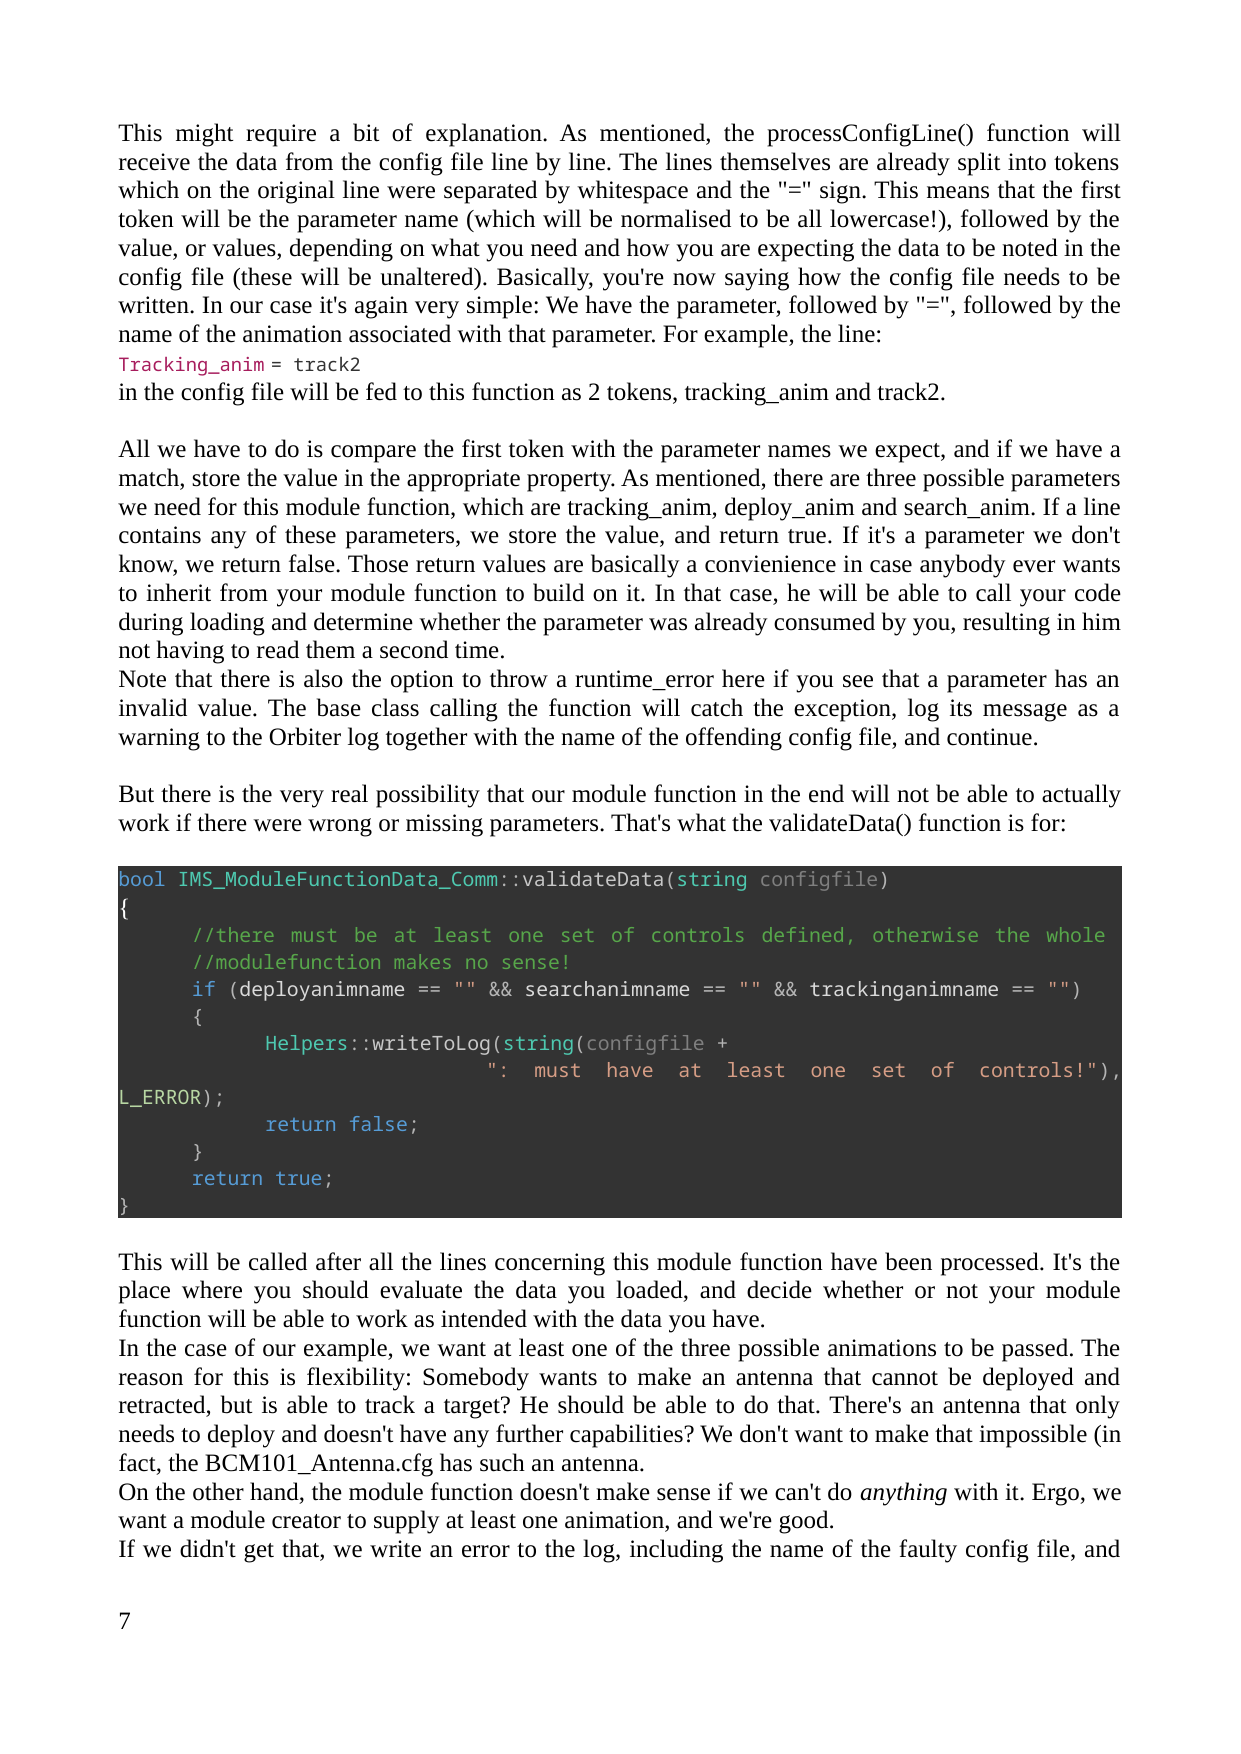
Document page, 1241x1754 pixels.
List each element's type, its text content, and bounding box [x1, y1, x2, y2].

text Note that there is also the option to throw a runtime_error here if you see that a parameter has an invalid value. The base class calling the function will catch the exception, log its message as a warning to the Orbiter log together with the name of the offending config file, and continue. [118, 664, 1122, 751]
text This might require a bit of explanation. As mentioned, the processConfigLine() function will receive the data from the config file line by line. The lines themselves are already split into tokens which on the original line were separated by whitespace and the "=" sign. This means that the first token will be the parameter name (which will be normalised to be all lowercase!), followed by the value, or values, depending on what you need and how you are expecting the data to be noted in the config file (these will be unaltered). Basically, you're now saying how the config file needs to be written. In our case it's again very simple: We have the parameter, followed by "=", followed by the name of the animation associated with that parameter. For example, the line: [118, 118, 1122, 348]
text On the other hand, the module function doesn't make sense if we can't do anything with it. Ergo, we want a module creator to supply at least one animation, and we're good. [118, 1477, 1122, 1534]
text in the config file will be fed to this function as 2 tokens, tracking_anim and track2. [118, 377, 1122, 406]
text if (deployanimname == "" && searchanimname == "" && trackinganimname == "") [118, 975, 1122, 1002]
text In the case of our example, we want at least one of the three possible animations to be passed. The reason for this is flexibility: Somebody wants to make an antenna that cannot be deployed and retracted, but is able to track a target? He should be able to do that. There's an antenna that only needs to deploy and doesn't have any further capabilities? We don't want to make that impossible (in fact, the BCM101_Antenna.cfg has such an antenna. [118, 1333, 1122, 1477]
text If we didn't get that, we write an error to the log, including the name of the faulty config file, and [118, 1534, 1122, 1563]
text Helpers::writeToLog(string(configfile + [118, 1029, 1122, 1056]
text This will be called after all the lines concerning this module function have been processed. It's the place where you should evaluate the data you loaded, and decide whether or not your module function will be able to work as intended with the data you have. [118, 1247, 1122, 1333]
text bool IMS_ModuleFunctionData_Comm::validateData(string configfile) [118, 866, 1122, 893]
text Tracking_anim = track2 [118, 348, 1122, 377]
text } [118, 1191, 1122, 1218]
text return true; [118, 1164, 1122, 1191]
text } [118, 1137, 1122, 1164]
text All we have to do is compare the first token with the parameter names we expect, and if we have a match, store the value in the appropriate property. As mentioned, there are three possible parameters we need for this module function, which are tracking_anim, deploy_anim and search_anim. If a line contains any of these parameters, we store the value, and return true. If it's a parameter we don't know, we return false. Those return values are basically a convienience in case anybody ever wants to inherit from your module function to build on it. In that case, he will be able to call your code during loading and determine whether the parameter was already consumed by you, resulting in him not having to read them a second time. [118, 434, 1122, 664]
text ": must have at least one set of controls!"), L_ERROR); [118, 1056, 1122, 1110]
text //there must be at least one set of controls defined, otherwise the whole //modulefunction makes no sense! [118, 921, 1122, 975]
text return false; [118, 1110, 1122, 1137]
text But there is the very real possibility that our module function in the end will not be able to actually work if there were wrong or missing parameters. That's what the validateData() function is for: [118, 779, 1122, 837]
text { [118, 893, 1122, 921]
text { [118, 1002, 1122, 1029]
